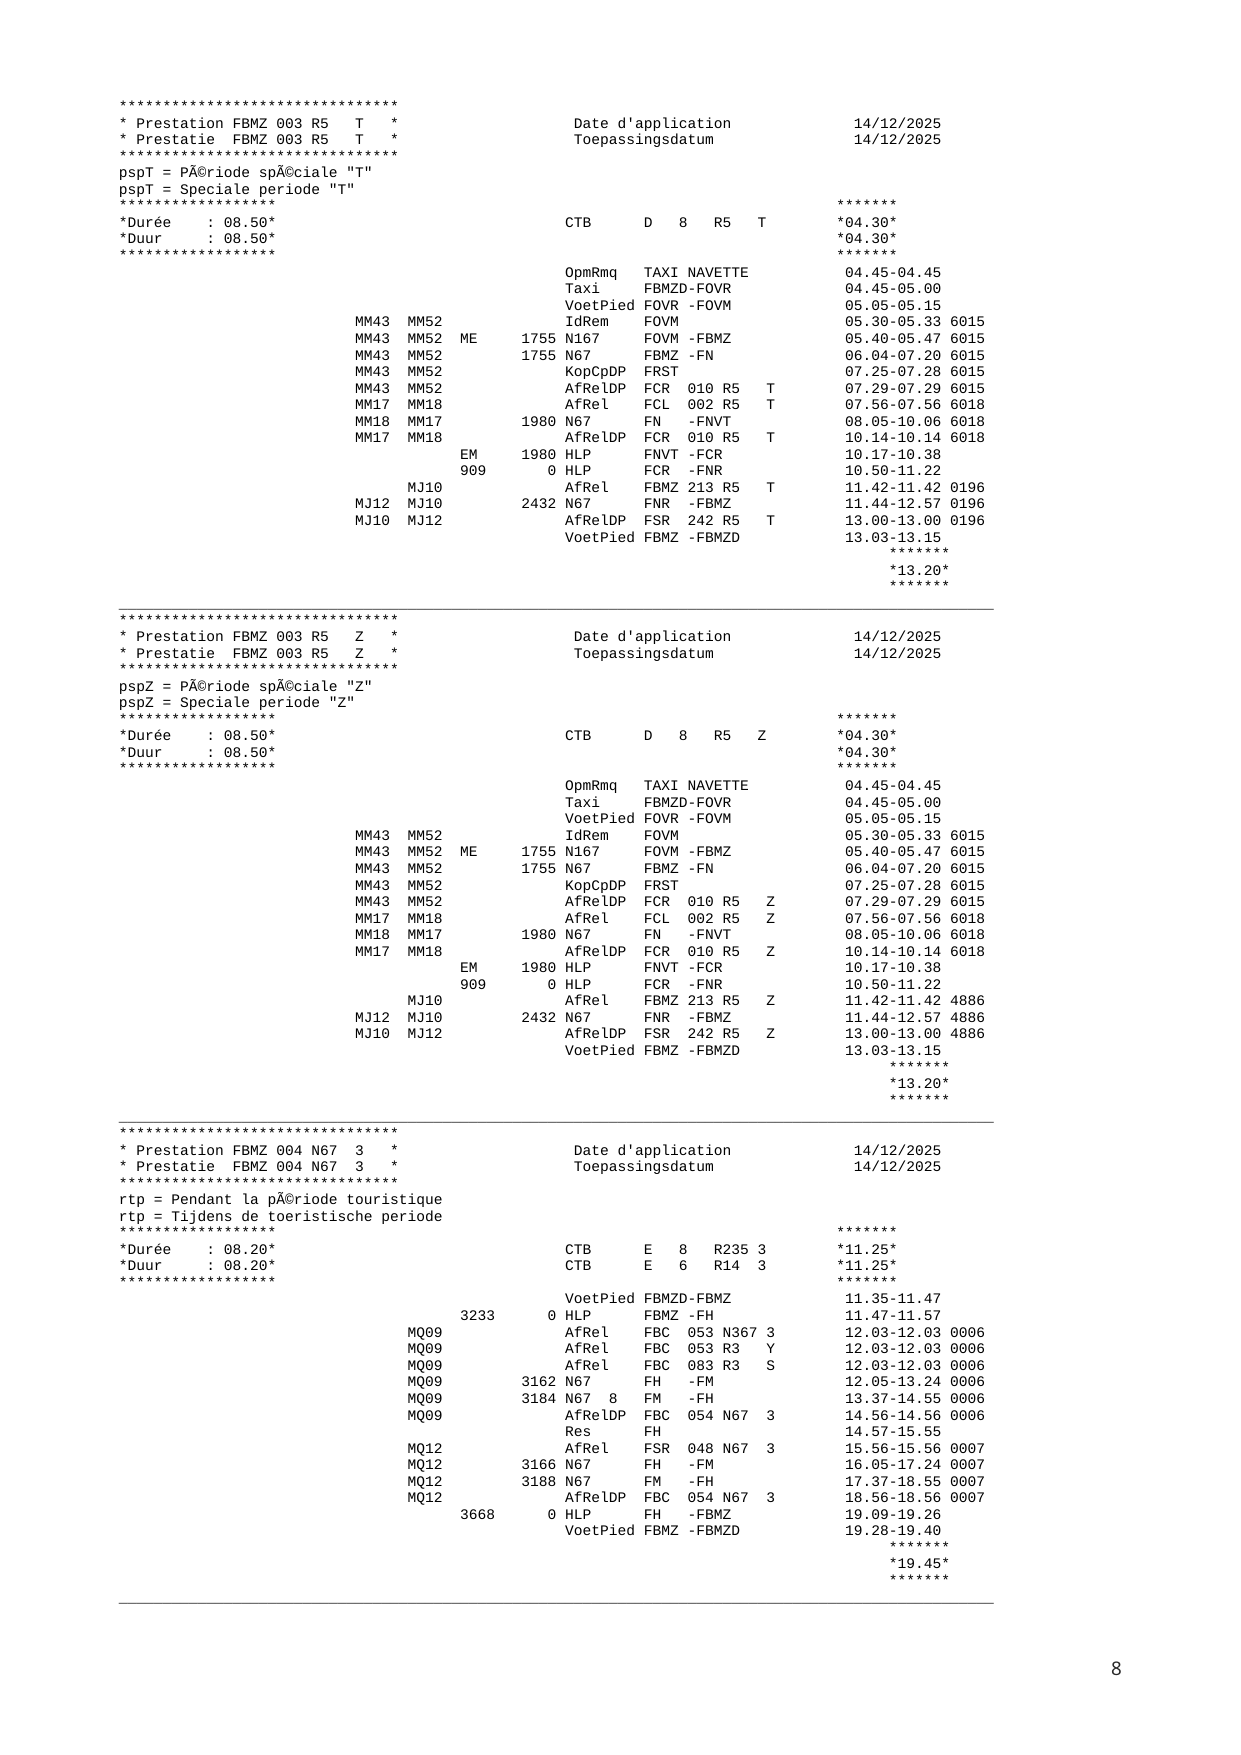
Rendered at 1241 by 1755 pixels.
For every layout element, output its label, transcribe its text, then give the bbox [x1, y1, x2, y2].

text ******************************** * Prestation FBMZ 003 R5 T * Date d'application 14/12/2025 * Prestatie FBMZ 003 R5 T * Toepassingsdatum 14/12/2025 ******************************** pspT = PÃ©riode spÃ©ciale "T" pspT = Speciale periode "T" ****************** ******* *Durée : 08.50* CTB D 8 R5 T *04.30* *Duur : 08.50* *04.30* ****************** ******* OpmRmq TAXI NAVETTE 04.45-04.45 Taxi FBMZD-FOVR 04.45-05.00 VoetPied FOVR -FOVM 05.05-05.15 MM43 MM52 IdRem FOVM 05.30-05.33 6015 MM43 MM52 ME 1755 N167 FOVM -FBMZ 05.40-05.47 6015 MM43 MM52 1755 N67 FBMZ -FN 06.04-07.20 6015 MM43 MM52 KopCpDP FRST 07.25-07.28 6015 MM43 MM52 AfRelDP FCR 010 R5 T 07.29-07.29 6015 MM17 MM18 AfRel FCL 002 R5 T 07.56-07.56 6018 MM18 MM17 1980 N67 FN -FNVT 08.05-10.06 6018 MM17 MM18 AfRelDP FCR 010 R5 T 10.14-10.14 6018 EM 1980 HLP FNVT -FCR 10.17-10.38 909 0 HLP FCR -FNR 10.50-11.22 MJ10 AfRel FBMZ 213 R5 T 11.42-11.42 0196 MJ12 MJ10 2432 N67 FNR -FBMZ 11.44-12.57 0196 MJ10 MJ12 AfRelDP FSR 242 R5 T 13.00-13.00 0196 VoetPied FBMZ -FBMZD 13.03-13.15 ******* *13.20* ******* ____________________________________________________________________________________________________ [119, 99, 1122, 613]
text ******************************** * Prestation FBMZ 003 R5 Z * Date d'application 14/12/2025 * Prestatie FBMZ 003 R5 Z * Toepassingsdatum 14/12/2025 ******************************** pspZ = PÃ©riode spÃ©ciale "Z" pspZ = Speciale periode "Z" ****************** ******* *Durée : 08.50* CTB D 8 R5 Z *04.30* *Duur : 08.50* *04.30* ****************** ******* OpmRmq TAXI NAVETTE 04.45-04.45 Taxi FBMZD-FOVR 04.45-05.00 VoetPied FOVR -FOVM 05.05-05.15 MM43 MM52 IdRem FOVM 05.30-05.33 6015 MM43 MM52 ME 1755 N167 FOVM -FBMZ 05.40-05.47 6015 MM43 MM52 1755 N67 FBMZ -FN 06.04-07.20 6015 MM43 MM52 KopCpDP FRST 07.25-07.28 6015 MM43 MM52 AfRelDP FCR 010 R5 Z 07.29-07.29 6015 MM17 MM18 AfRel FCL 002 R5 Z 07.56-07.56 6018 MM18 MM17 1980 N67 FN -FNVT 08.05-10.06 6018 MM17 MM18 AfRelDP FCR 010 R5 Z 10.14-10.14 6018 EM 1980 HLP FNVT -FCR 10.17-10.38 909 0 HLP FCR -FNR 10.50-11.22 MJ10 AfRel FBMZ 213 R5 Z 11.42-11.42 4886 MJ12 MJ10 2432 N67 FNR -FBMZ 11.44-12.57 4886 MJ10 MJ12 AfRelDP FSR 242 R5 Z 13.00-13.00 4886 VoetPied FBMZ -FBMZD 13.03-13.15 ******* *13.20* ******* ____________________________________________________________________________________________________ [119, 613, 1122, 1126]
text ******************************** * Prestation FBMZ 004 N67 3 * Date d'application 14/12/2025 * Prestatie FBMZ 004 N67 3 * Toepassingsdatum 14/12/2025 ******************************** rtp = Pendant la pÃ©riode touristique rtp = Tijdens de toeristische periode ****************** ******* *Durée : 08.20* CTB E 8 R235 3 *11.25* *Duur : 08.20* CTB E 6 R14 3 *11.25* ****************** ******* VoetPied FBMZD-FBMZ 11.35-11.47 3233 0 HLP FBMZ -FH 11.47-11.57 MQ09 AfRel FBC 053 N367 3 12.03-12.03 0006 MQ09 AfRel FBC 053 R3 Y 12.03-12.03 0006 MQ09 AfRel FBC 083 R3 S 12.03-12.03 0006 MQ09 3162 N67 FH -FM 12.05-13.24 0006 MQ09 3184 N67 8 FM -FH 13.37-14.55 0006 MQ09 AfRelDP FBC 054 N67 3 14.56-14.56 0006 Res FH 14.57-15.55 MQ12 AfRel FSR 048 N67 3 15.56-15.56 0007 MQ12 3166 N67 FH -FM 16.05-17.24 0007 MQ12 3188 N67 FM -FH 17.37-18.55 0007 MQ12 AfRelDP FBC 054 N67 3 18.56-18.56 0007 3668 0 HLP FH -FBMZ 19.09-19.26 VoetPied FBMZ -FBMZD 19.28-19.40 ******* *19.45* ******* ____________________________________________________________________________________________________ [119, 1126, 1122, 1606]
